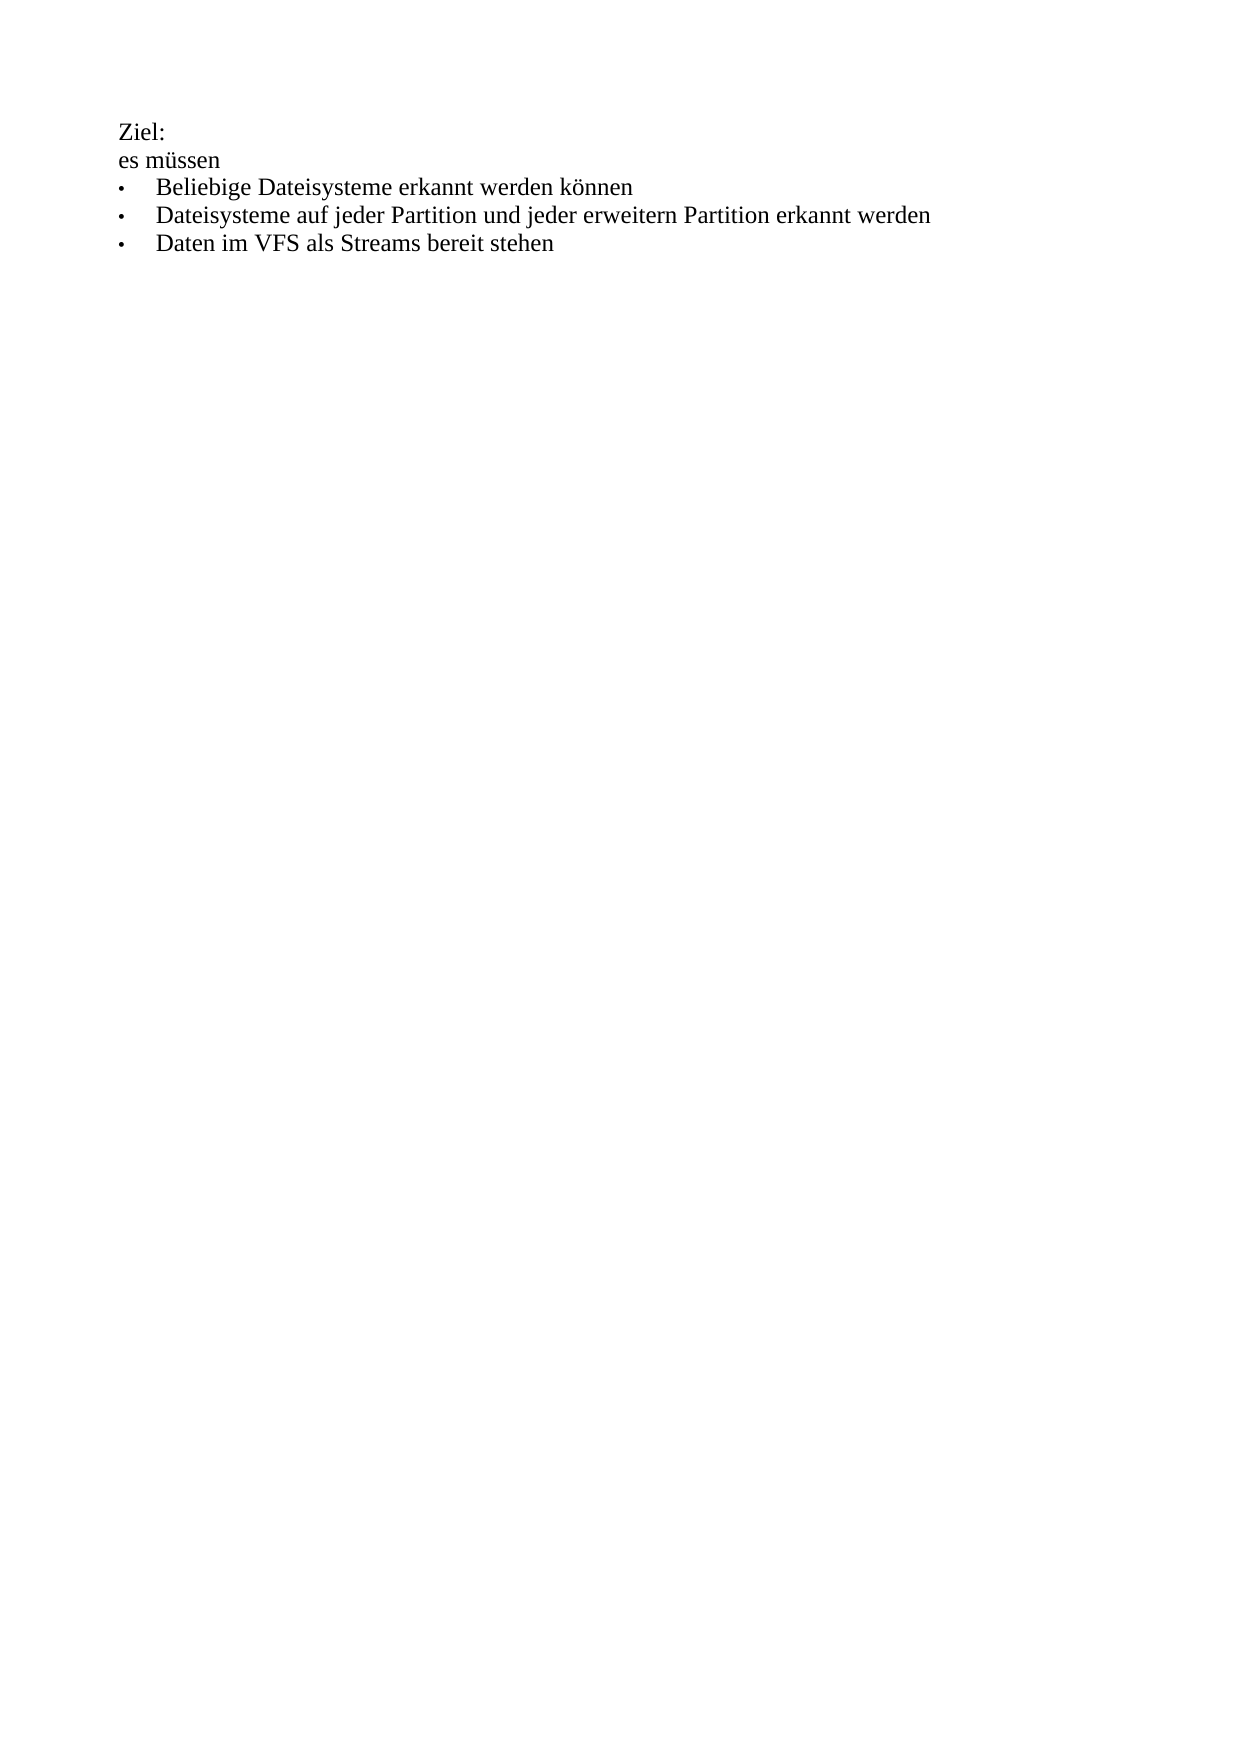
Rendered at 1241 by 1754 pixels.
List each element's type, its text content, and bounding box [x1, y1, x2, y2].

list Beliebige Dateisysteme erkannt werden können [118, 173, 1122, 201]
list Dateisysteme auf jeder Partition und jeder erweitern Partition erkannt werden [118, 201, 1122, 229]
text es müssen [118, 146, 1122, 173]
list Daten im VFS als Streams bereit stehen [118, 229, 1122, 257]
text Ziel: [118, 118, 1122, 146]
